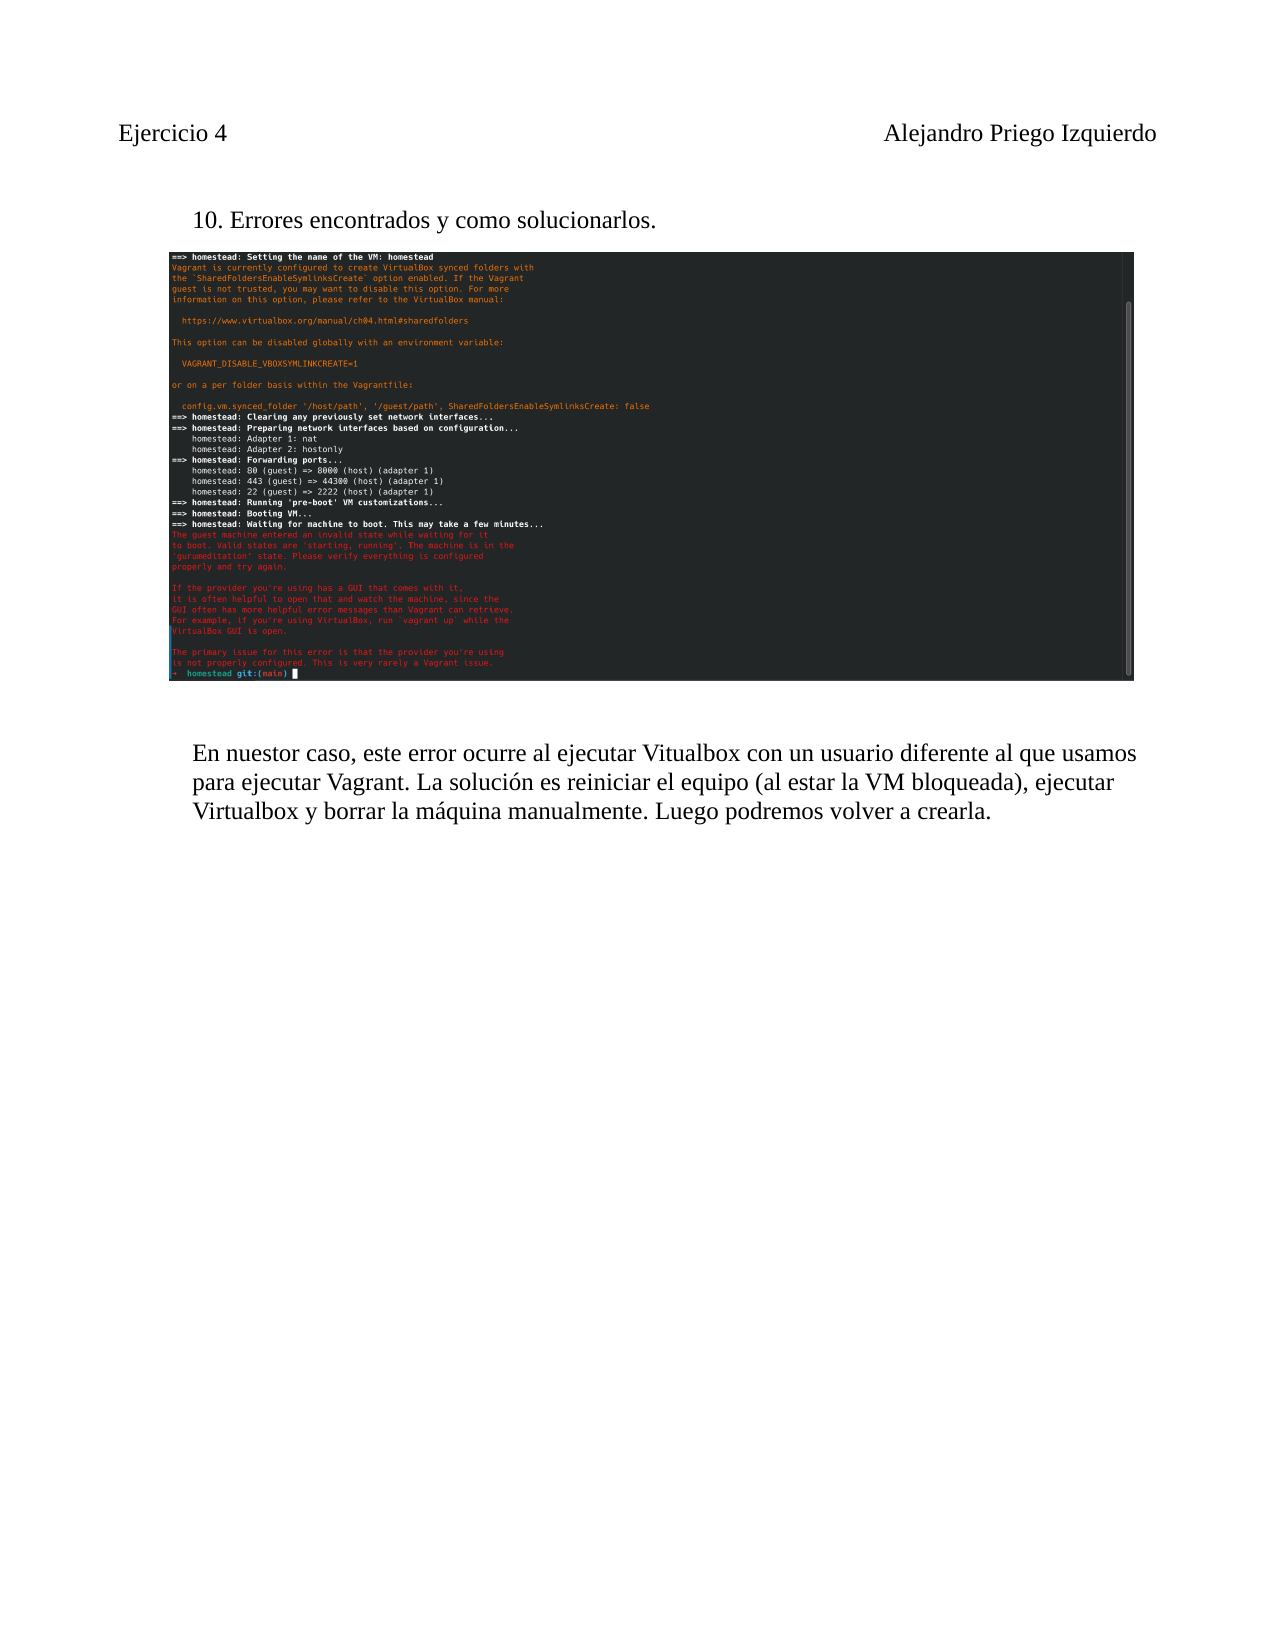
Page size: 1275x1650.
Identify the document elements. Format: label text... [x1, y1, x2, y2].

picture [169, 252, 1134, 681]
text En nuestor caso, este error ocurre al ejecutar Vitualbox con un usuario diferente al que usamos para ejecutar Vagrant. La solución es reiniciar el equipo (al estar la VM bloqueada), ejecutar Virtualbox y borrar la máquina manualmente. Luego podremos volver a crearla. [192, 738, 1157, 825]
text 10. Errores encontrados y como solucionarlos. [192, 205, 1157, 234]
